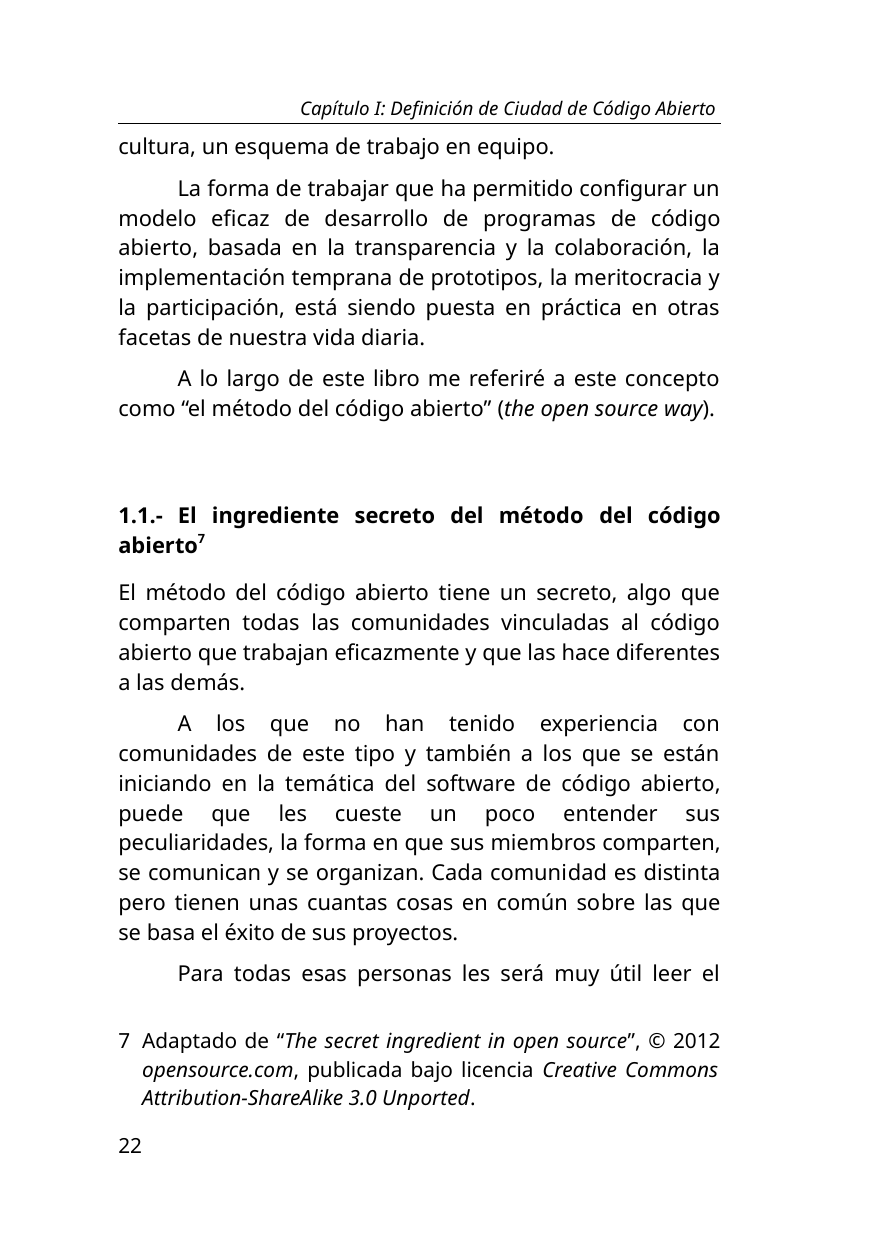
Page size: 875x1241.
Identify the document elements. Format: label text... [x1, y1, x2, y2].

subtitle 1.1.- El ingrediente secreto del método del código abier­to [118, 500, 721, 559]
text Para todas esas personas les será muy útil leer el [118, 958, 721, 988]
text cultura, un es­quema de trabajo en equipo. [118, 131, 721, 161]
text A los que no han tenido experiencia con comunidades de este tipo y también a los que se están iniciando en la temá­tica del software de código abierto, puede que les cueste un poco entender sus peculiaridades, la forma en que sus miem­bros comparten, se comunican y se organizan. Cada comuni­dad es distinta pero tienen unas cuantas cosas en común so­bre las que se basa el éxito de sus proyectos. [118, 708, 721, 946]
text A lo largo de este libro me referiré a este concepto como “el método del código abierto” (the open source way). [118, 363, 721, 423]
list Adaptado de “The secret ingredient in open source”, © 2012 opensource.com, publicada bajo licencia Creative Commons Attribution-ShareAlike 3.0 Unported. [118, 1027, 721, 1112]
text El método del código abierto tiene un secreto, algo que com­parten todas las comunidades vinculadas al código abierto que trabajan eficazmente y que las hace diferentes a las de­más. [118, 577, 721, 696]
text La forma de trabajar que ha permitido configurar un modelo eficaz de desarrollo de programas de código abierto, basada en la transparencia y la colaboración, la implementa­ción temprana de prototipos, la meritocracia y la participa­ción, está siendo puesta en práctica en otras facetas de nues­tra vida diaria. [118, 173, 721, 352]
